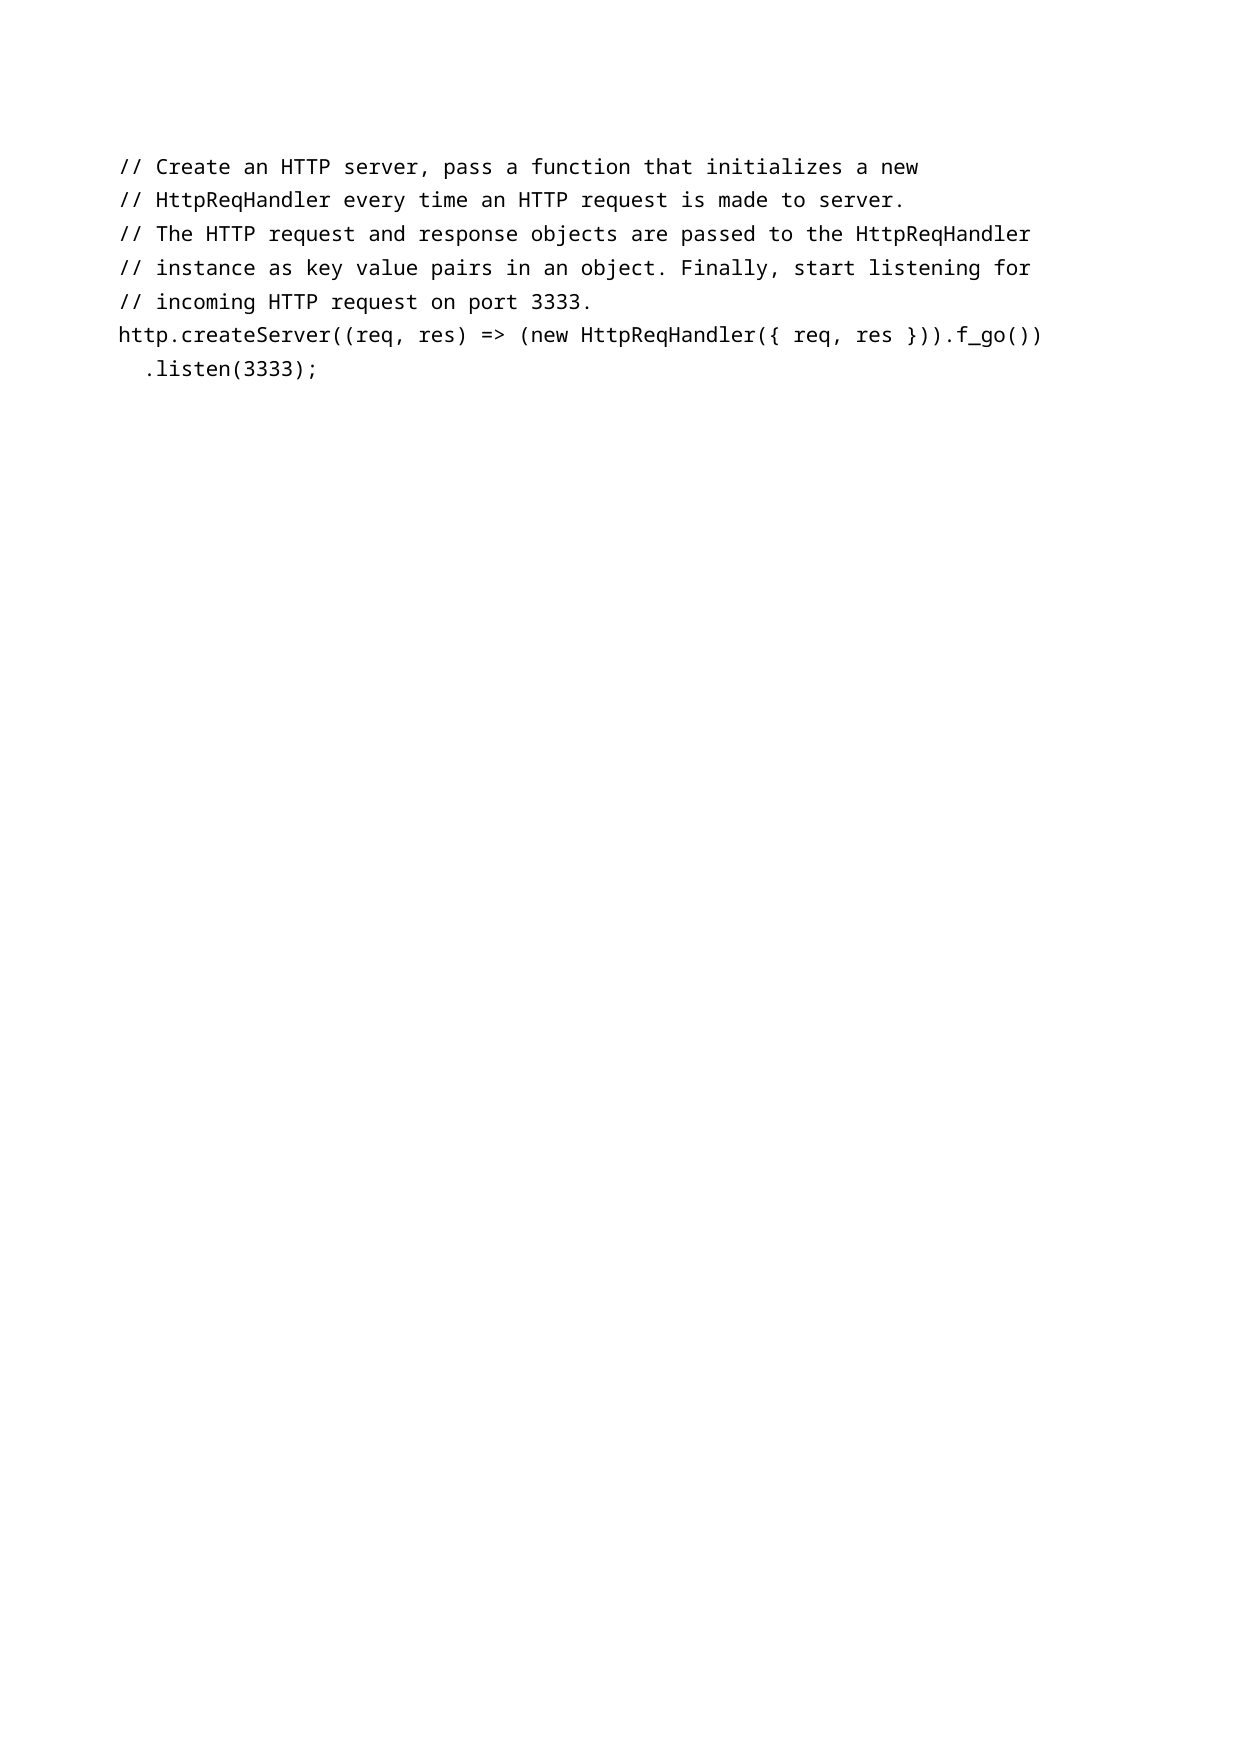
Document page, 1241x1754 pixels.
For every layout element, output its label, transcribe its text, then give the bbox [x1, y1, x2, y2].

text http.createServer((req, res) => (new HttpReqHandler({ req, res })).f_go()) [118, 321, 1122, 349]
text // instance as key value pairs in an object. Finally, start listening for [118, 253, 1122, 282]
subtitle .listen(3333); [118, 354, 1122, 383]
text // Create an HTTP server, pass a function that initializes a new [118, 152, 1122, 180]
text // incoming HTTP request on port 3333. [118, 287, 1122, 315]
text // The HTTP request and response objects are passed to the HttpReqHandler [118, 219, 1122, 248]
text // HttpReqHandler every time an HTTP request is made to server. [118, 186, 1122, 214]
